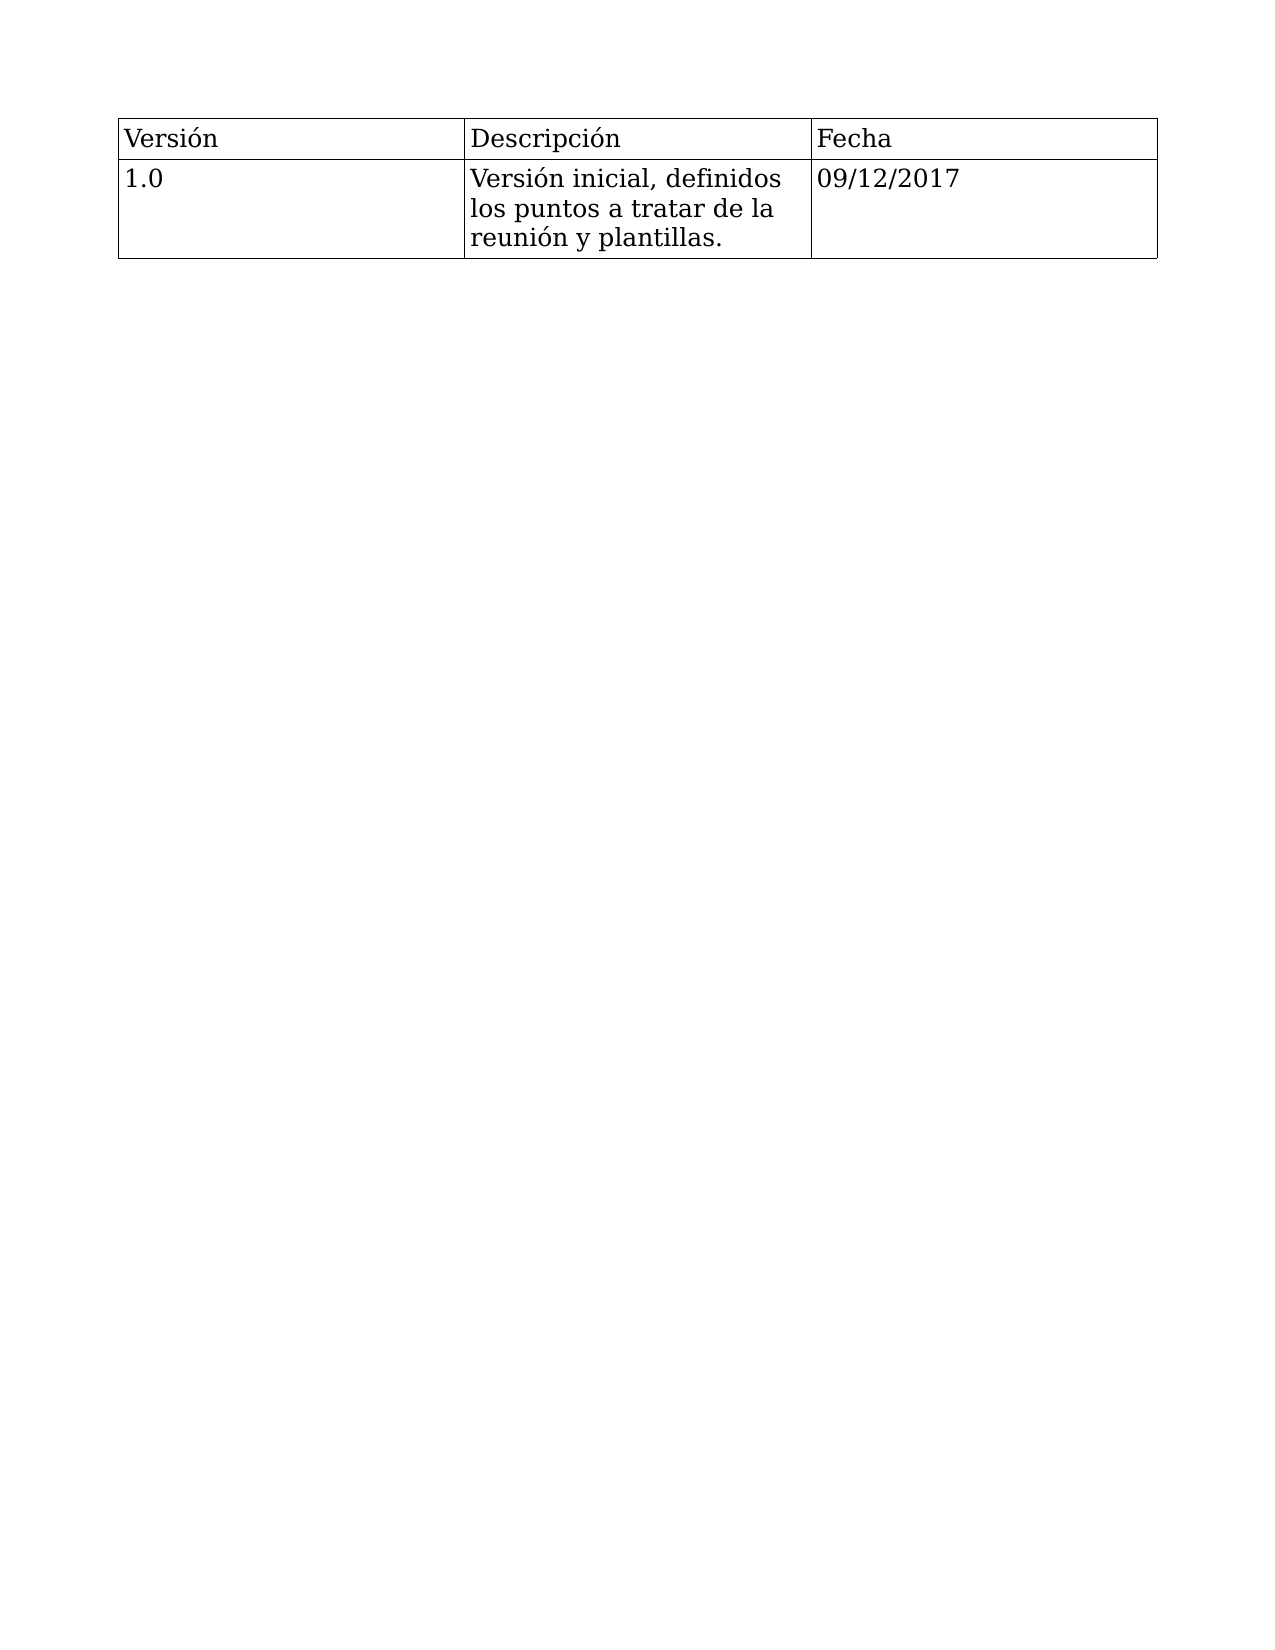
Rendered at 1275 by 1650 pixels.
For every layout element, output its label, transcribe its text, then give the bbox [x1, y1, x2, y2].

table_cell 09/12/2017 [812, 160, 1157, 258]
table_cell Versión inicial, definidos los puntos a tratar de la reunión y plantillas. [465, 160, 811, 258]
table_header Versión [119, 119, 464, 159]
table_header Fecha [812, 119, 1157, 159]
table_header Descripción [465, 119, 811, 159]
table_cell 1.0 [119, 160, 464, 258]
